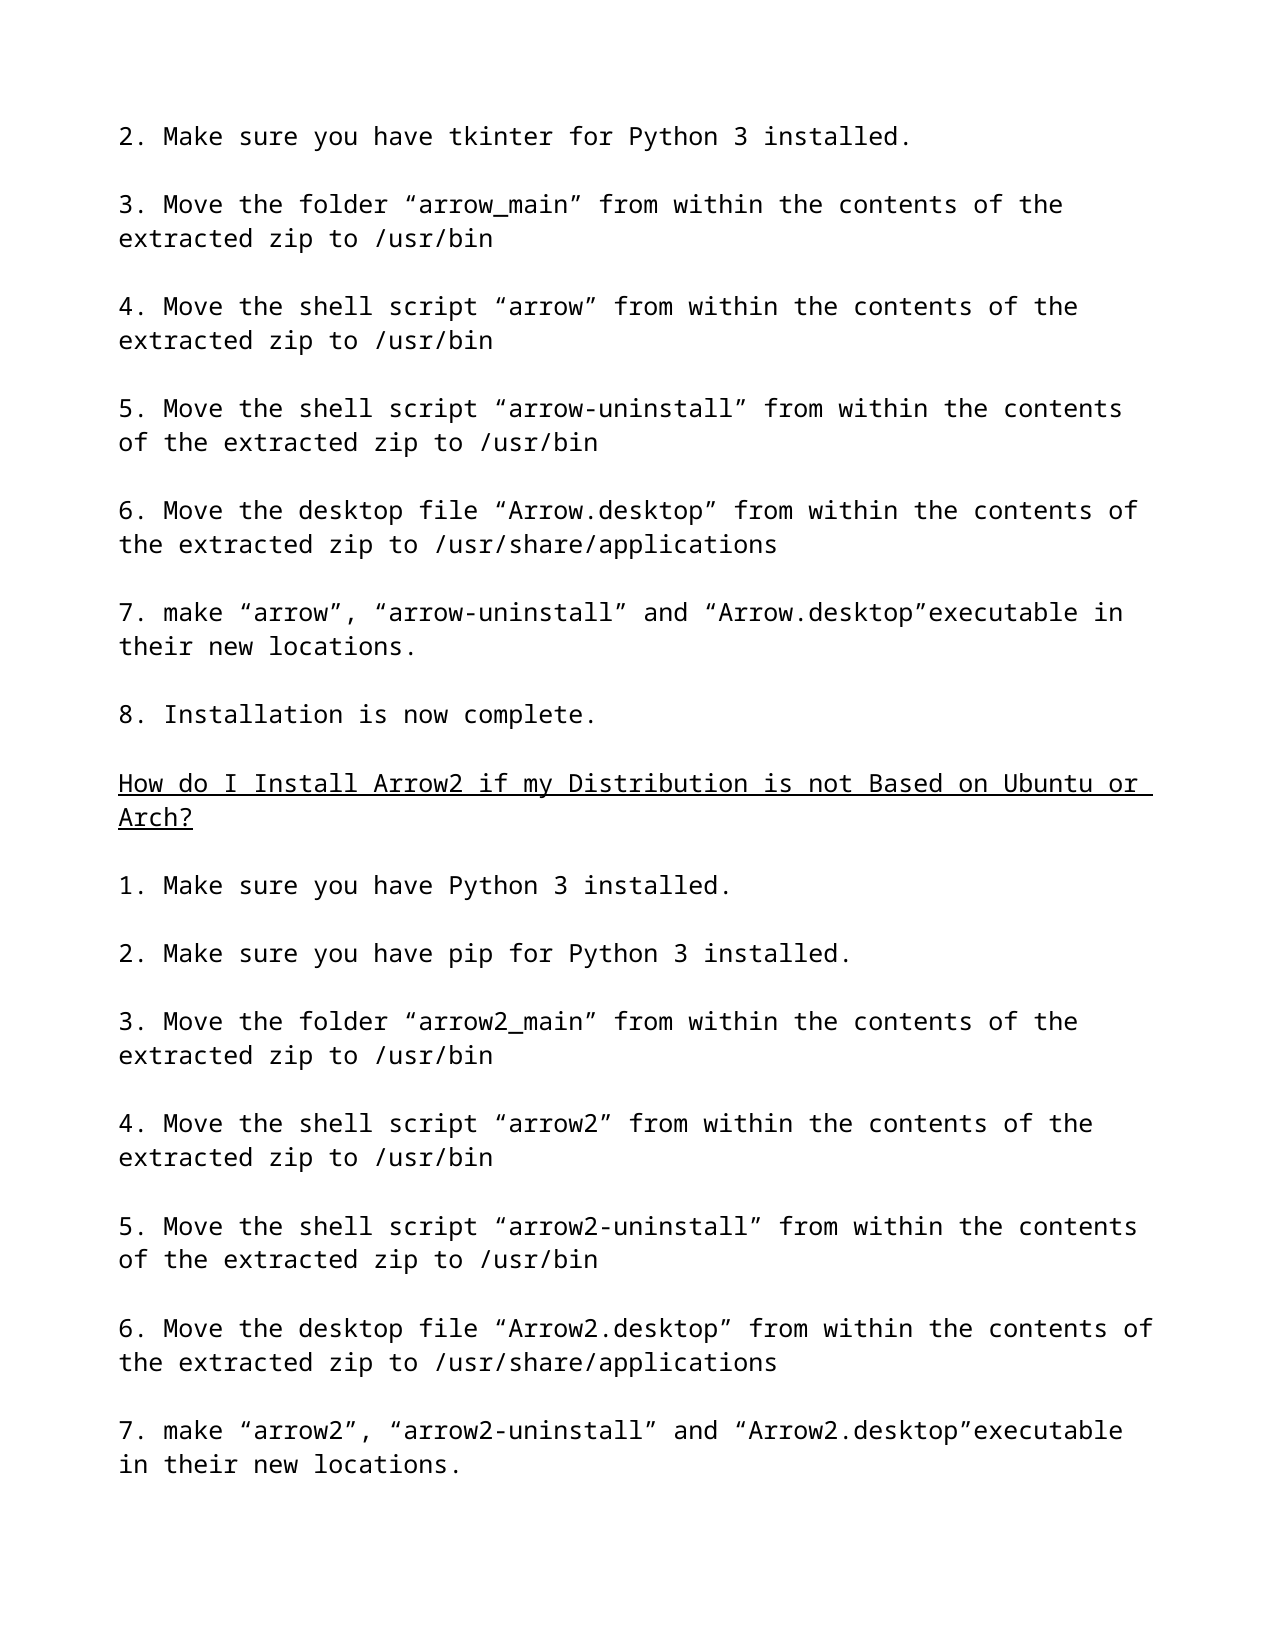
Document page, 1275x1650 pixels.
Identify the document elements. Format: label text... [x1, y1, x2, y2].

text 2. Make sure you have tkinter for Python 3 installed. [118, 118, 1157, 152]
text 3. Move the folder “arrow_main” from within the contents of the extracted zip to /usr/bin [118, 186, 1157, 254]
text 6. Move the desktop file “Arrow.desktop” from within the contents of the extracted zip to /usr/share/applications [118, 493, 1157, 561]
text 1. Make sure you have Python 3 installed. [118, 867, 1157, 902]
text 4. Move the shell script “arrow” from within the contents of the extracted zip to /usr/bin [118, 288, 1157, 357]
text 4. Move the shell script “arrow2” from within the contents of the extracted zip to /usr/bin [118, 1106, 1157, 1174]
text 3. Move the folder “arrow2_main” from within the contents of the extracted zip to /usr/bin [118, 1004, 1157, 1072]
text How do I Install Arrow2 if my Distribution is not Based on Ubuntu or Arch? [118, 765, 1157, 833]
text 5. Move the shell script “arrow2-uninstall” from within the contents of the extracted zip to /usr/bin [118, 1208, 1157, 1276]
text 7. make “arrow2”, “arrow2-uninstall” and “Arrow2.desktop”executable in their new locations. [118, 1412, 1157, 1481]
text 5. Move the shell script “arrow-uninstall” from within the contents of the extracted zip to /usr/bin [118, 391, 1157, 459]
text 7. make “arrow”, “arrow-uninstall” and “Arrow.desktop”executable in their new locations. [118, 595, 1157, 663]
text 6. Move the desktop file “Arrow2.desktop” from within the contents of the extracted zip to /usr/share/applications [118, 1310, 1157, 1378]
text 8. Installation is now complete. [118, 697, 1157, 731]
text 2. Make sure you have pip for Python 3 installed. [118, 936, 1157, 970]
